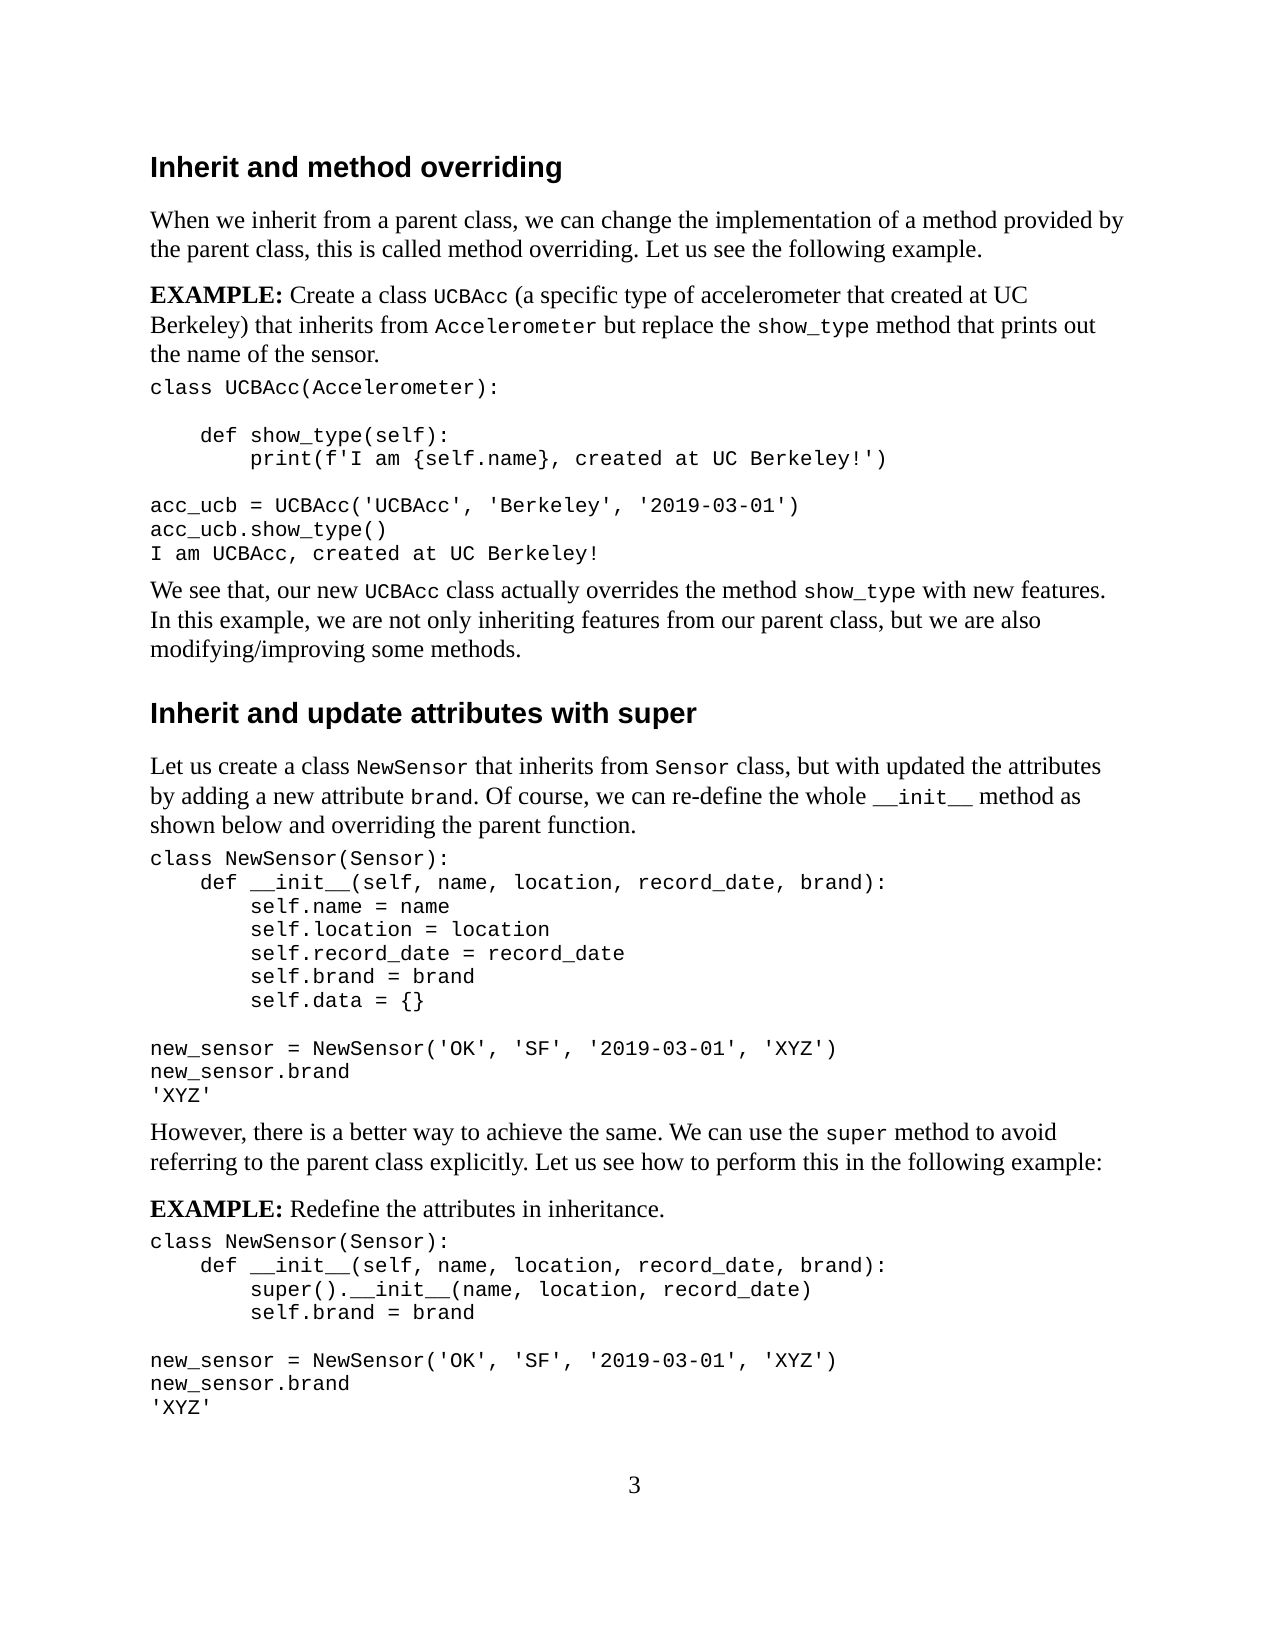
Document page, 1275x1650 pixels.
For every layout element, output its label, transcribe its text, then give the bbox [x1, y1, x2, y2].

text acc_ucb.show_type() [150, 519, 1125, 543]
text self.data = {} [150, 990, 1125, 1014]
text self.name = name [150, 896, 1125, 919]
text We see that, our new UCBAcc class actually overrides the method show_type with new features. In this example, we are not only inheriting features from our parent class, but we are also modifying/improving some methods. [150, 575, 1125, 662]
text I am UCBAcc, created at UC Berkeley! [150, 543, 1125, 566]
text self.brand = brand [150, 1302, 1125, 1326]
subtitle Inherit and update attributes with super [150, 696, 1125, 730]
text self.location = location [150, 919, 1125, 943]
text self.brand = brand [150, 967, 1125, 990]
text def __init__(self, name, location, record_date, brand): [150, 1255, 1125, 1279]
text EXAMPLE: Create a class UCBAcc (a specific type of accelerometer that created at UC Berkeley) that inherits from Accelerometer but replace the show_type method that prints out the name of the sensor. [150, 280, 1125, 368]
text new_sensor.brand [150, 1373, 1125, 1397]
text 'XYZ' [150, 1085, 1125, 1108]
text new_sensor.brand [150, 1061, 1125, 1085]
subtitle Inherit and method overriding [150, 150, 1125, 183]
text super().__init__(name, location, record_date) [150, 1279, 1125, 1302]
text Let us create a class NewSensor that inherits from Sensor class, but with updated the attributes by adding a new attribute brand. Of course, we can re-define the whole __init__ method as shown below and overriding the parent function. [150, 751, 1125, 839]
text However, there is a better way to achieve the same. We can use the super method to avoid referring to the parent class explicitly. Let us see how to perform this in the following example: [150, 1117, 1125, 1176]
text new_sensor = NewSensor('OK', 'SF', '2019-03-01', 'XYZ') [150, 1037, 1125, 1061]
text self.record_date = record_date [150, 943, 1125, 967]
text acc_ucb = UCBAcc('UCBAcc', 'Berkeley', '2019-03-01') [150, 496, 1125, 519]
text class NewSensor(Sensor): [150, 1231, 1125, 1255]
text def show_type(self): [150, 424, 1125, 448]
text When we inherit from a parent class, we can change the implementation of a method provided by the parent class, this is called method overriding. Let us see the following example. [150, 205, 1125, 262]
text class NewSensor(Sensor): [150, 848, 1125, 872]
text new_sensor = NewSensor('OK', 'SF', '2019-03-01', 'XYZ') [150, 1349, 1125, 1373]
text print(f'I am {self.name}, created at UC Berkeley!') [150, 448, 1125, 472]
text 'XYZ' [150, 1397, 1125, 1421]
text class UCBAcc(Accelerometer): [150, 377, 1125, 401]
text EXAMPLE: Redefine the attributes in inheritance. [150, 1194, 1125, 1222]
text def __init__(self, name, location, record_date, brand): [150, 872, 1125, 896]
